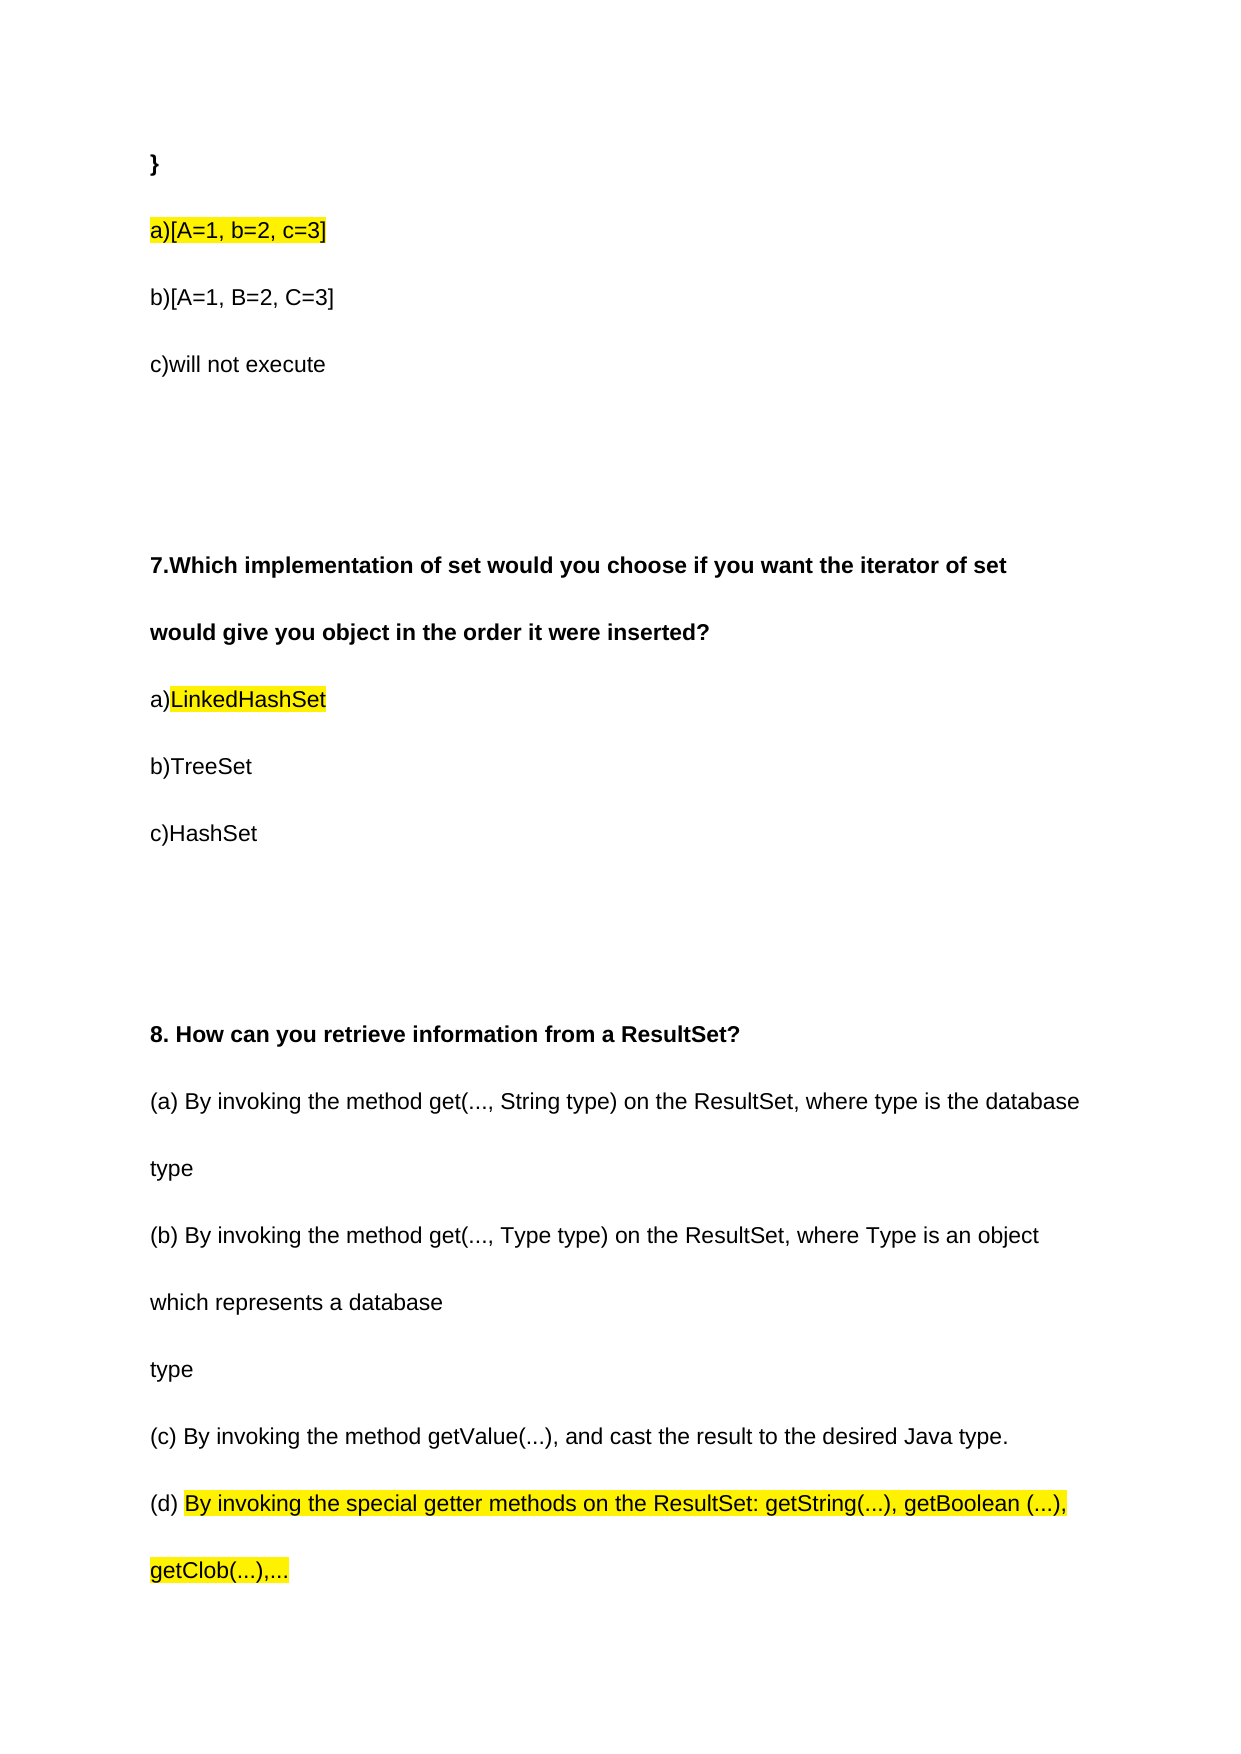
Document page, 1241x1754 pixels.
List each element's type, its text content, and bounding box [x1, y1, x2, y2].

text b)[A=1, B=2, C=3] [150, 284, 1090, 310]
text would give you object in the order it were inserted? [150, 619, 1090, 645]
text (c) By invoking the method getValue(...), and cast the result to the desired Java type. [150, 1423, 1090, 1449]
text (a) By invoking the method get(..., String type) on the ResultSet, where type is the database [150, 1088, 1090, 1114]
text c)HashSet [150, 820, 1090, 846]
text } [150, 150, 1090, 176]
text getClob(...),... [150, 1557, 1090, 1583]
text a)[A=1, b=2, c=3] [150, 217, 1090, 243]
text c)will not execute [150, 351, 1090, 377]
text type [150, 1155, 1090, 1181]
text a)LinkedHashSet [150, 686, 1090, 712]
text which represents a database [150, 1289, 1090, 1315]
text 7.Which implementation of set would you choose if you want the iterator of set [150, 552, 1090, 578]
text b)TreeSet [150, 753, 1090, 779]
text (d) By invoking the special getter methods on the ResultSet: getString(...), getBoolean (...), [150, 1489, 1090, 1516]
text (b) By invoking the method get(..., Type type) on the ResultSet, where Type is an object [150, 1222, 1090, 1248]
text type [150, 1356, 1090, 1382]
text 8. How can you retrieve information from a ResultSet? [150, 1021, 1090, 1047]
